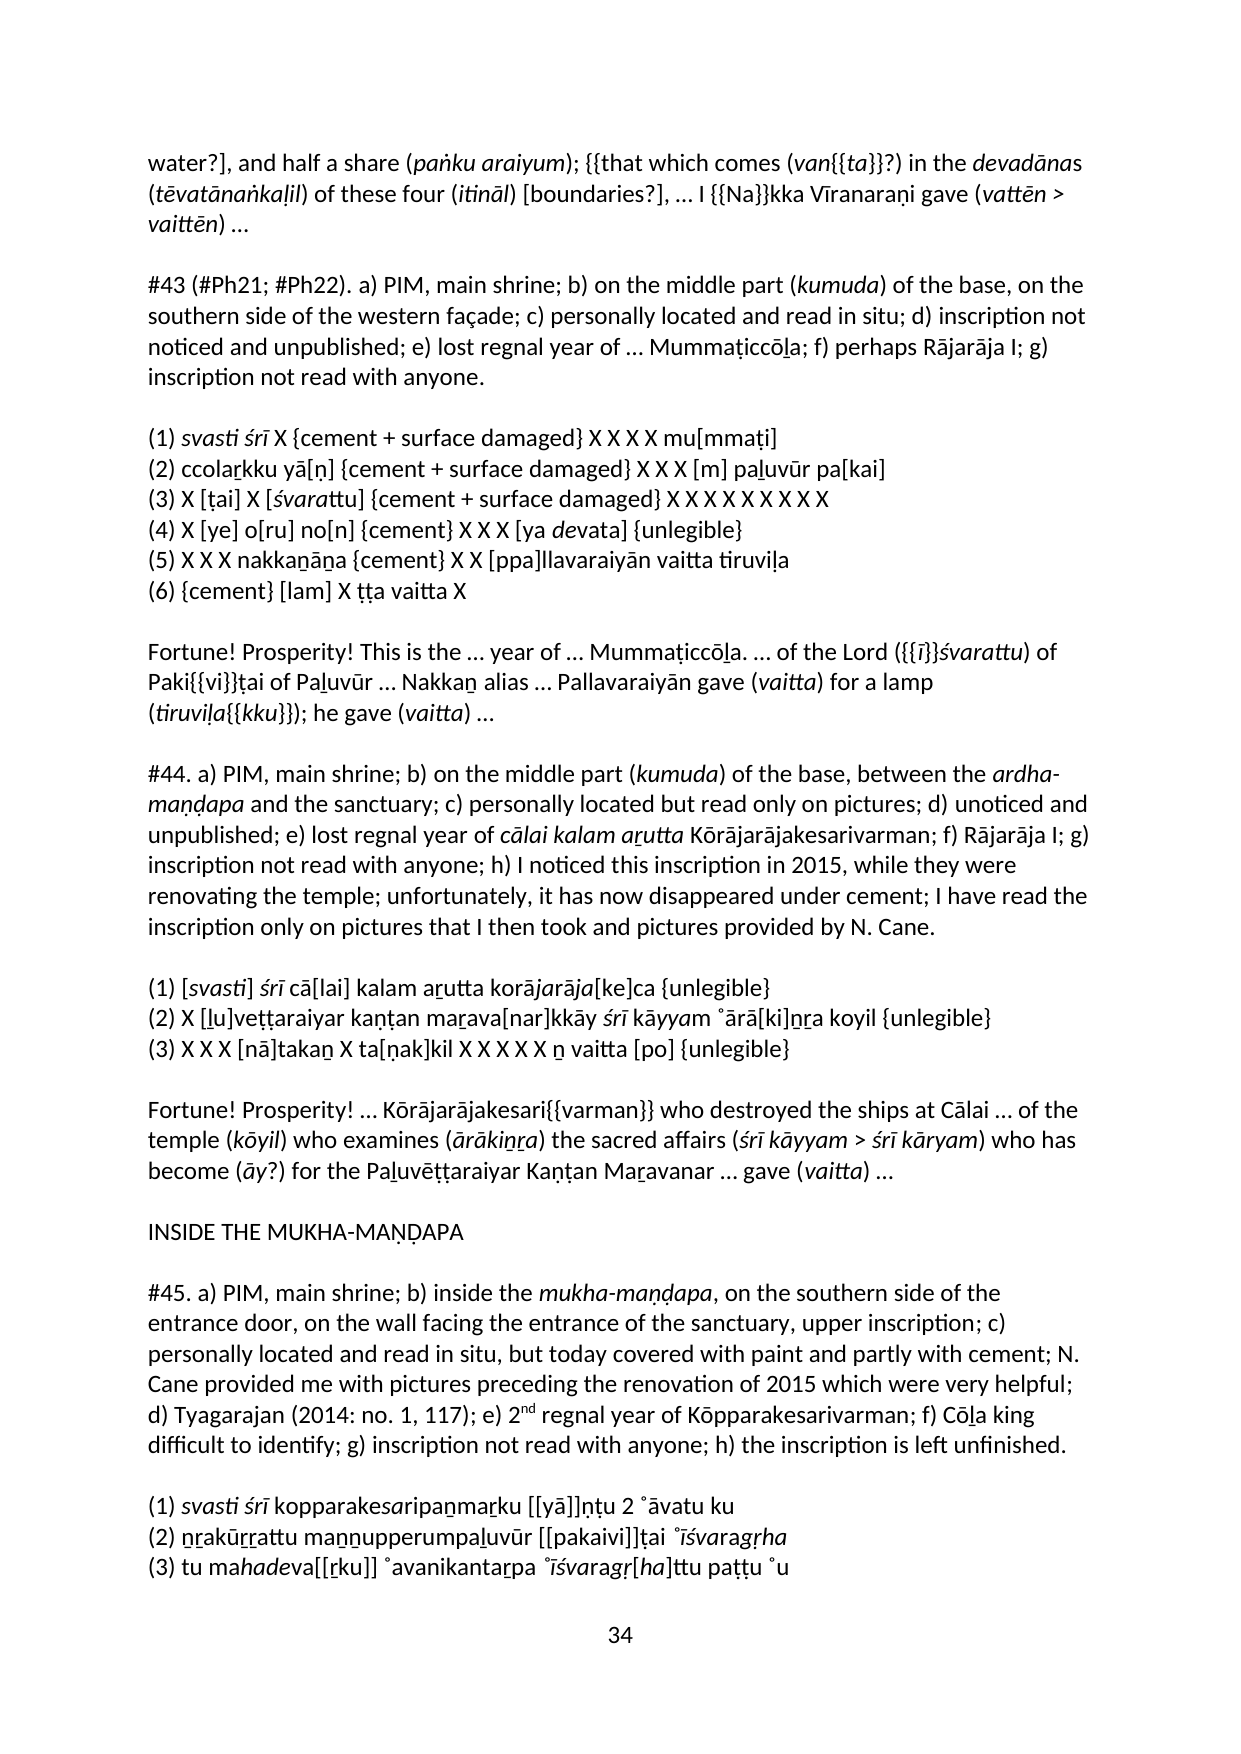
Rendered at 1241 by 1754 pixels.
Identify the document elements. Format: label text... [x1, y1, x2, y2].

text (4) X [ye] o[ru] no[n] {cement} X X X [ya devata] {unlegible} [148, 514, 1093, 544]
text #45. a) PIM, main shrine; b) inside the mukha-maṇḍapa, on the southern side of the entrance door, on the wall facing the entrance of the sanctuary, upper inscription; c) personally located and read in situ, but today covered with paint and partly with cement; N. Cane provided me with pictures preceding the renovation of 2015 which were very helpful; d) Tyagarajan (2014: no. 1, 117); e) 2nd regnal year of Kōpparakesarivarman; f) Cōḻa king difficult to identify; g) inscription not read with anyone; h) the inscription is left unfinished. [148, 1277, 1093, 1460]
text INSIDE THE MUKHA-MAṆḌAPA [148, 1216, 1093, 1246]
text (1) svasti śrī kopparakesaripaṉmaṟku [[yā]]ṇṭu 2 ˚āvatu ku [148, 1491, 1093, 1521]
text (3) X X X [nā]takaṉ X ta[ṇak]kil X X X X X ṉ vaitta [po] {unlegible} [148, 1033, 1093, 1063]
text (2) X [ḻu]veṭṭaraiyar kaṇṭan maṟava[nar]kkāy śrī kāyyam ˚ārā[ki]ṉṟa koyil {unlegible} [148, 1002, 1093, 1033]
text Fortune! Prosperity! This is the … year of … Mummaṭiccōḻa. … of the Lord ({{ī}}śvarattu) of Paki{{vi}}ṭai of Paḻuvūr … Nakkaṉ alias … Pallavaraiyān gave (vaitta) for a lamp (tiruviḷa{{kku}}); he gave (vaitta) … [148, 636, 1093, 727]
text (3) tu mahadeva[[ṟku]] ˚avanikantaṟpa ˚īśvaragṛ[ha]ttu paṭṭu ˚u [148, 1552, 1093, 1582]
text (3) X [ṭai] X [śvarattu] {cement + surface damaged} X X X X X X X X X [148, 483, 1093, 514]
text Fortune! Prosperity! … Kōrājarājakesari{{varman}} who destroyed the ships at Cālai … of the temple (kōyil) who examines (ārākiṉṟa) the sacred affairs (śrī kāyyam > śrī kāryam) who has become (āy?) for the Paḻuvēṭṭaraiyar Kaṇṭan Maṟavanar … gave (vaitta) … [148, 1094, 1093, 1185]
text (2) ṉṟakūṟṟattu maṉṉupperumpaḻuvūr [[pakaivi]]ṭai ˚īśvaragṛha [148, 1521, 1093, 1552]
text (5) X X X nakkaṉāṉa {cement} X X [ppa]llavaraiyān vaitta tiruviḷa [148, 544, 1093, 575]
text #43 (#Ph21; #Ph22). a) PIM, main shrine; b) on the middle part (kumuda) of the base, on the southern side of the western façade; c) personally located and read in situ; d) inscription not noticed and unpublished; e) lost regnal year of … Mummaṭiccōḻa; f) perhaps Rājarāja I; g) inscription not read with anyone. [148, 270, 1093, 392]
text #44. a) PIM, main shrine; b) on the middle part (kumuda) of the base, between the ardha-maṇḍapa and the sanctuary; c) personally located but read only on pictures; d) unoticed and unpublished; e) lost regnal year of cālai kalam aṟutta Kōrājarājakesarivarman; f) Rājarāja I; g) inscription not read with anyone; h) I noticed this inscription in 2015, while they were renovating the temple; unfortunately, it has now disappeared under cement; I have read the inscription only on pictures that I then took and pictures provided by N. Cane. [148, 758, 1093, 941]
text (1) svasti śrī X {cement + surface damaged} X X X X mu[mmaṭi] [148, 422, 1093, 453]
text water?], and half a share (paṅku araiyum); {{that which comes (van{{ta}}?) in the devadānas (tēvatānaṅkaḷil) of these four (itināl) [boundaries?], … I {{Na}}kka Vīranaraṇi gave (vattēn > vaittēn) … [148, 148, 1093, 239]
text (2) ccolaṟkku yā[ṇ] {cement + surface damaged} X X X [m] paḻuvūr pa[kai] [148, 453, 1093, 483]
text (6) {cement} [lam] X ṭṭa vaitta X [148, 575, 1093, 605]
text (1) [svasti] śrī cā[lai] kalam aṟutta korājarāja[ke]ca {unlegible} [148, 972, 1093, 1002]
